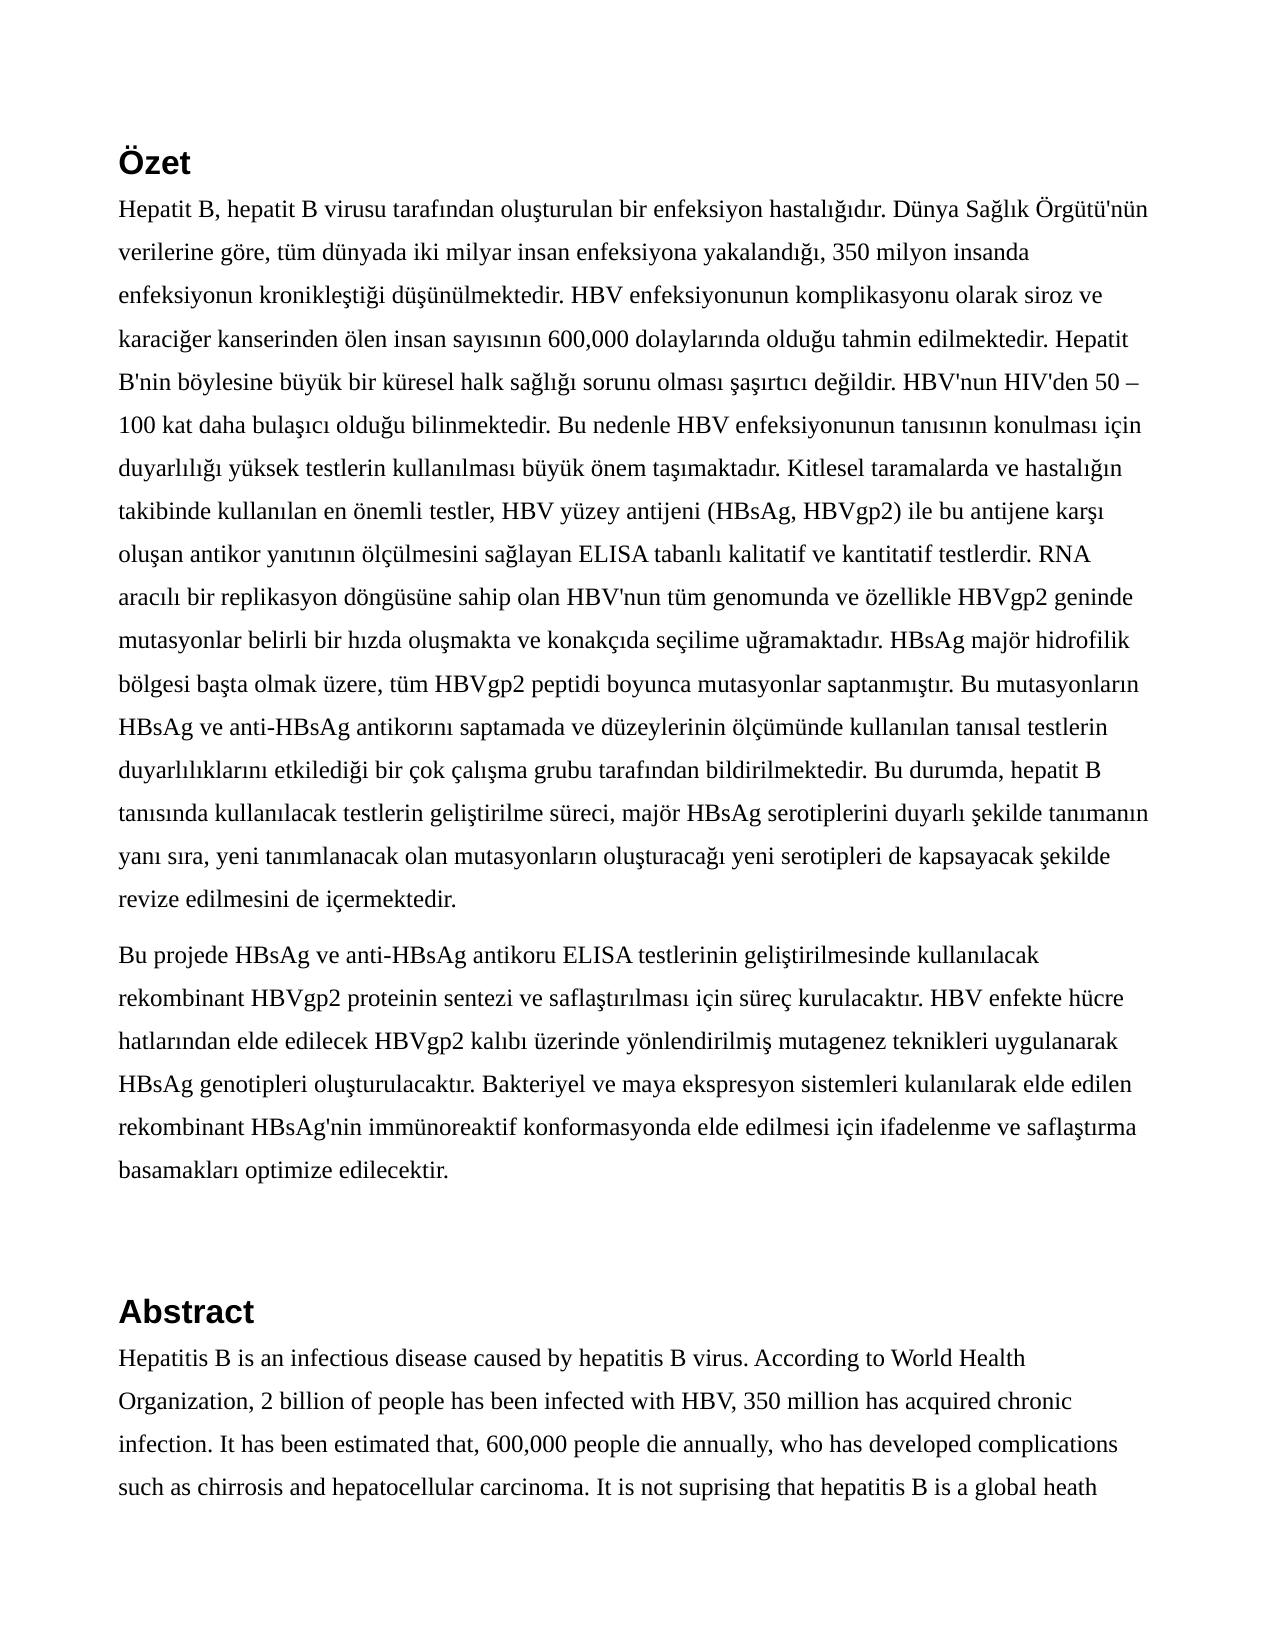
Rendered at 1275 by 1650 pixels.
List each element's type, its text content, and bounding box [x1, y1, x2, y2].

subtitle Özet [118, 143, 1157, 182]
text Hepatit B, hepatit B virusu tarafından oluşturulan bir enfeksiyon hastalığıdır. Dünya Sağlık Örgütü'nün verilerine göre, tüm dünyada iki milyar insan enfeksiyona yakalandığı, 350 milyon insanda enfeksiyonun kronikleştiği düşünülmektedir. HBV enfeksiyonunun komplikasyonu olarak siroz ve karaciğer kanserinden ölen insan sayısının 600,000 dolaylarında olduğu tahmin edilmektedir. Hepatit B'nin böylesine büyük bir küresel halk sağlığı sorunu olması şaşırtıcı değildir. HBV'nun HIV'den 50 – 100 kat daha bulaşıcı olduğu bilinmektedir. Bu nedenle HBV enfeksiyonunun tanısının konulması için duyarlılığı yüksek testlerin kullanılması büyük önem taşımaktadır. Kitlesel taramalarda ve hastalığın takibinde kullanılan en önemli testler, HBV yüzey antijeni (HBsAg, HBVgp2) ile bu antijene karşı oluşan antikor yanıtının ölçülmesini sağlayan ELISA tabanlı kalitatif ve kantitatif testlerdir. RNA aracılı bir replikasyon döngüsüne sahip olan HBV'nun tüm genomunda ve özellikle HBVgp2 geninde mutasyonlar belirli bir hızda oluşmakta ve konakçıda seçilime uğramaktadır. HBsAg majör hidrofilik bölgesi başta olmak üzere, tüm HBVgp2 peptidi boyunca mutasyonlar saptanmıştır. Bu mutasyonların HBsAg ve anti-HBsAg antikorını saptamada ve düzeylerinin ölçümünde kullanılan tanısal testlerin duyarlılıklarını etkilediği bir çok çalışma grubu tarafından bildirilmektedir. Bu durumda, hepatit B tanısında kullanılacak testlerin geliştirilme süreci, majör HBsAg serotiplerini duyarlı şekilde tanımanın yanı sıra, yeni tanımlanacak olan mutasyonların oluşturacağı yeni serotipleri de kapsayacak şekilde revize edilmesini de içermektedir. [118, 194, 1157, 913]
subtitle Abstract [118, 1292, 1157, 1330]
text Bu projede HBsAg ve anti-HBsAg antikoru ELISA testlerinin geliştirilmesinde kullanılacak rekombinant HBVgp2 proteinin sentezi ve saflaştırılması için süreç kurulacaktır. HBV enfekte hücre hatlarından elde edilecek HBVgp2 kalıbı üzerinde yönlendirilmiş mutagenez teknikleri uygulanarak HBsAg genotipleri oluşturulacaktır. Bakteriyel ve maya ekspresyon sistemleri kulanılarak elde edilen rekombinant HBsAg'nin immünoreaktif konformasyonda elde edilmesi için ifadelenme ve saflaştırma basamakları optimize edilecektir. [118, 940, 1157, 1184]
text Hepatitis B is an infectious disease caused by hepatitis B virus. According to World Health Organization, 2 billion of people has been infected with HBV, 350 million has acquired chronic infection. It has been estimated that, 600,000 people die annually, who has developed complications such as chirrosis and hepatocellular carcinoma. It is not suprising that hepatitis B is a global heath [118, 1343, 1157, 1501]
